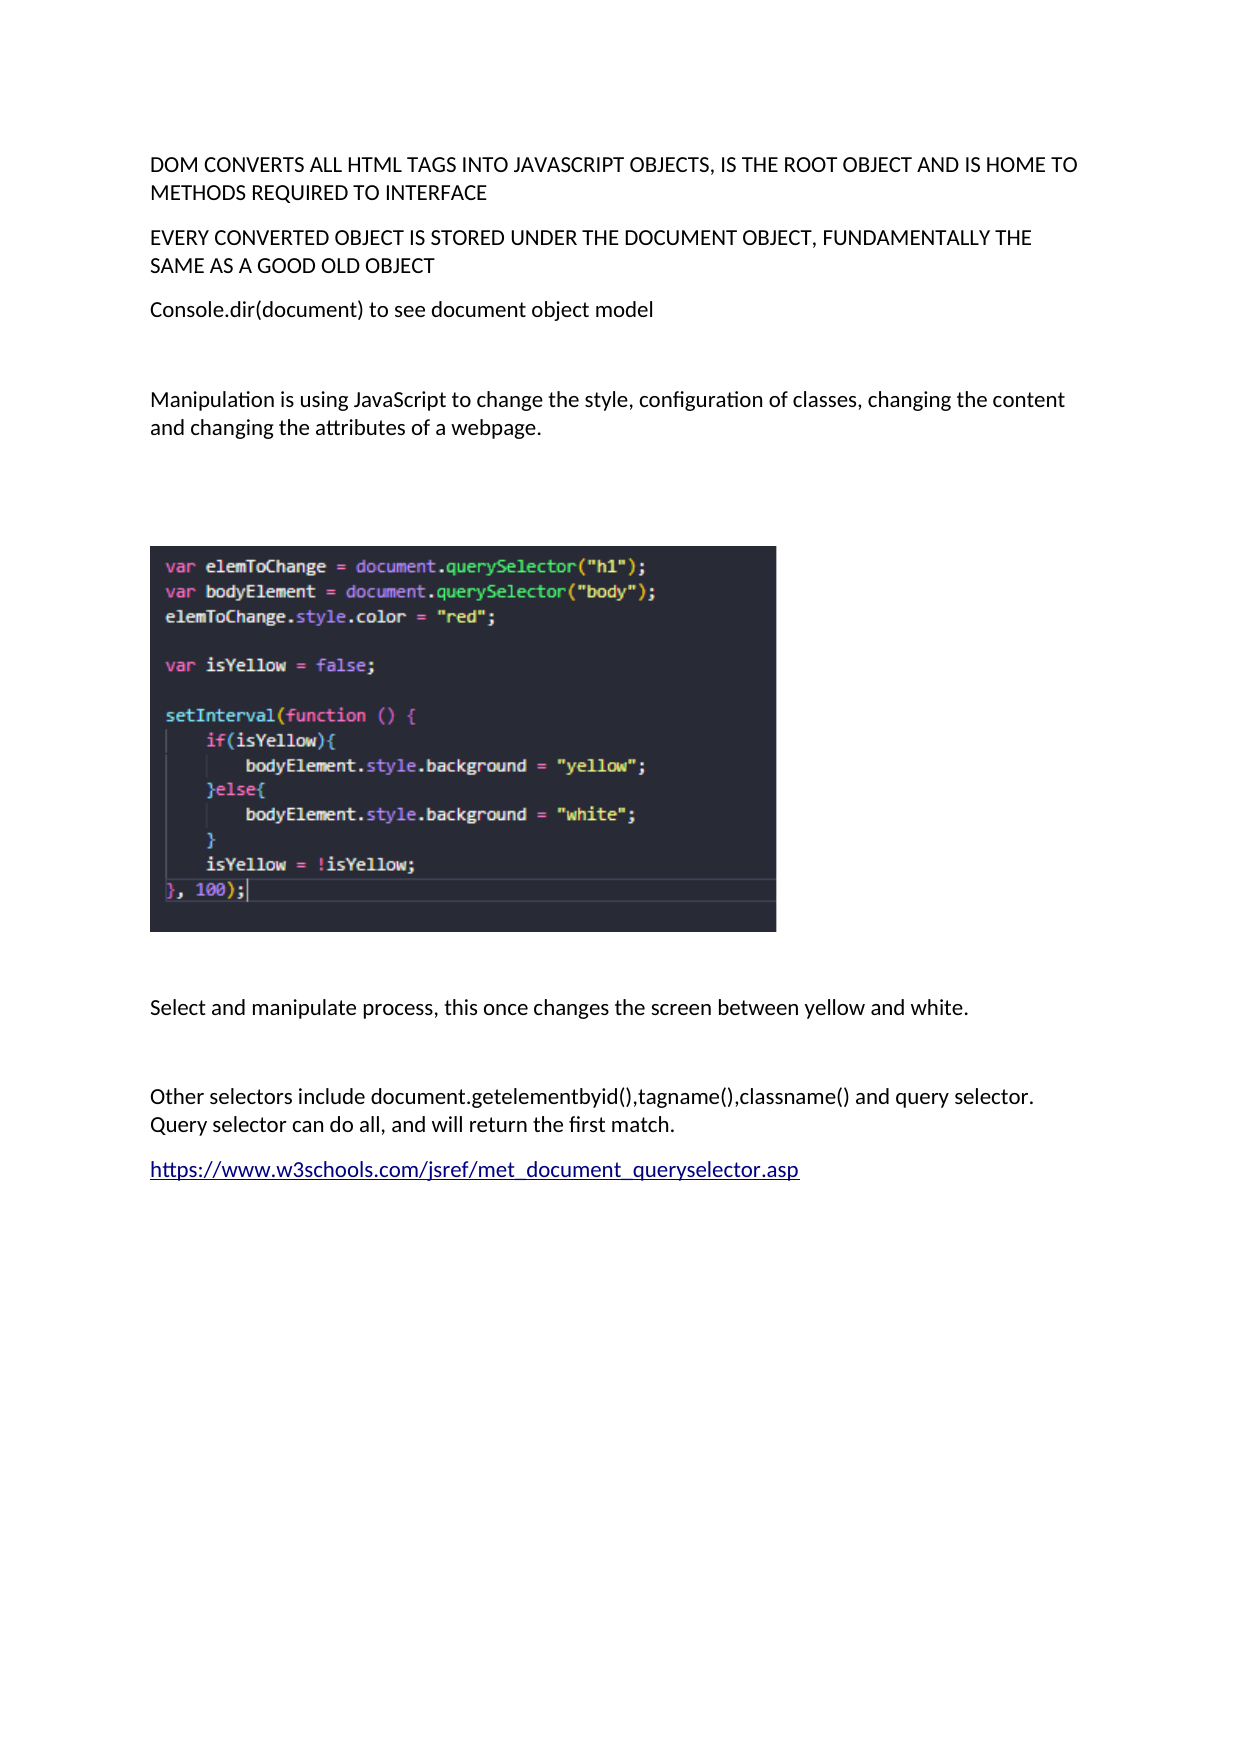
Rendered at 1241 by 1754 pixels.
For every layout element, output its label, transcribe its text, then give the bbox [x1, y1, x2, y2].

text https://www.w3schools.com/jsref/met_document_queryselector.asp [150, 1155, 1090, 1183]
text DOM CONVERTS ALL HTML TAGS INTO JAVASCRIPT OBJECTS, IS THE ROOT OBJECT AND IS HOME TO METHODS REQUIRED TO INTERFACE [150, 150, 1090, 206]
text Other selectors include document.getelementbyid(),tagname(),classname() and query selector. Query selector can do all, and will return the first match. [150, 1082, 1090, 1138]
text Console.dir(document) to see document object model [150, 295, 1090, 323]
text Manipulation is using JavaScript to change the style, configuration of classes, changing the content and changing the attributes of a webpage. [150, 385, 1090, 441]
text EVERY CONVERTED OBJECT IS STORED UNDER THE DOCUMENT OBJECT, FUNDAMENTALLY THE SAME AS A GOOD OLD OBJECT [150, 223, 1090, 279]
text Select and manipulate process, this once changes the screen between yellow and white. [150, 993, 1090, 1021]
